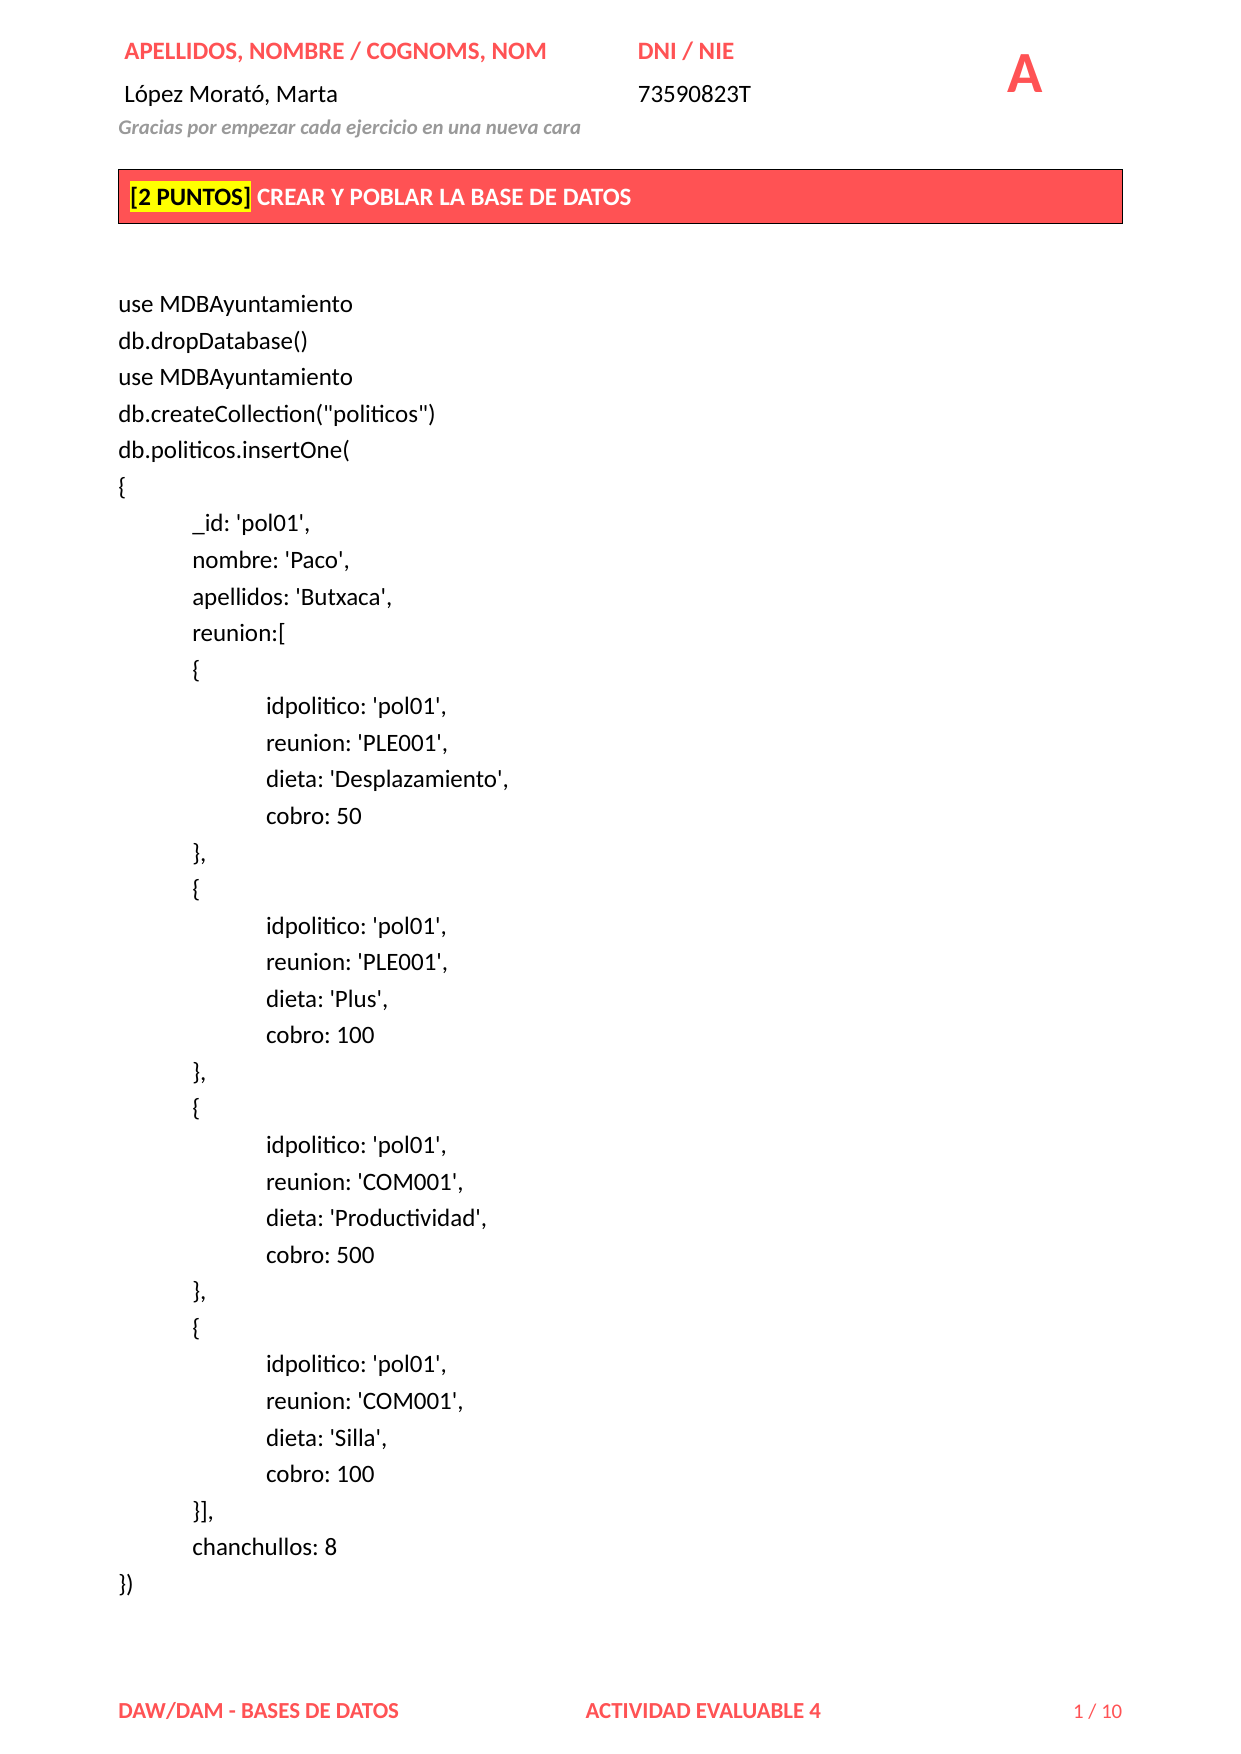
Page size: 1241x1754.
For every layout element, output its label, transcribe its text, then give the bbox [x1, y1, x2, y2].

text dieta: 'Productividad', [118, 1202, 1122, 1233]
text nombre: 'Paco', [118, 544, 1122, 575]
text { [118, 873, 1122, 904]
text chanchullos: 8 [118, 1531, 1122, 1562]
text [2 puntos] crear y poblar la base de datos [119, 170, 1122, 223]
text reunion: 'PLE001', [118, 946, 1122, 977]
text cobro: 500 [118, 1239, 1122, 1269]
text cobro: 50 [118, 800, 1122, 831]
text dieta: 'Desplazamiento', [118, 763, 1122, 794]
text idpolitico: 'pol01', [118, 690, 1122, 721]
text }) [118, 1568, 1122, 1598]
text db.politicos.insertOne( [118, 434, 1122, 465]
text { [118, 1312, 1122, 1342]
text cobro: 100 [118, 1458, 1122, 1489]
text reunion: 'COM001', [118, 1166, 1122, 1196]
text apellidos: 'Butxaca', [118, 581, 1122, 611]
text use MDBAyuntamiento [118, 361, 1122, 392]
text reunion:[ [118, 617, 1122, 648]
text reunion: 'PLE001', [118, 727, 1122, 757]
text }, [118, 1275, 1122, 1306]
text use MDBAyuntamiento [118, 288, 1122, 319]
text { [118, 654, 1122, 684]
text cobro: 100 [118, 1019, 1122, 1050]
text }, [118, 1056, 1122, 1087]
text idpolitico: 'pol01', [118, 910, 1122, 940]
text reunion: 'COM001', [118, 1385, 1122, 1416]
text }, [118, 837, 1122, 867]
text dieta: 'Plus', [118, 983, 1122, 1013]
text _id: 'pol01', [118, 508, 1122, 538]
text db.createCollection("politicos") [118, 398, 1122, 428]
text dieta: 'Silla', [118, 1422, 1122, 1452]
text idpolitico: 'pol01', [118, 1348, 1122, 1379]
text }], [118, 1495, 1122, 1525]
text { [118, 471, 1122, 502]
text db.dropDatabase() [118, 325, 1122, 355]
text idpolitico: 'pol01', [118, 1129, 1122, 1160]
text { [118, 1093, 1122, 1123]
